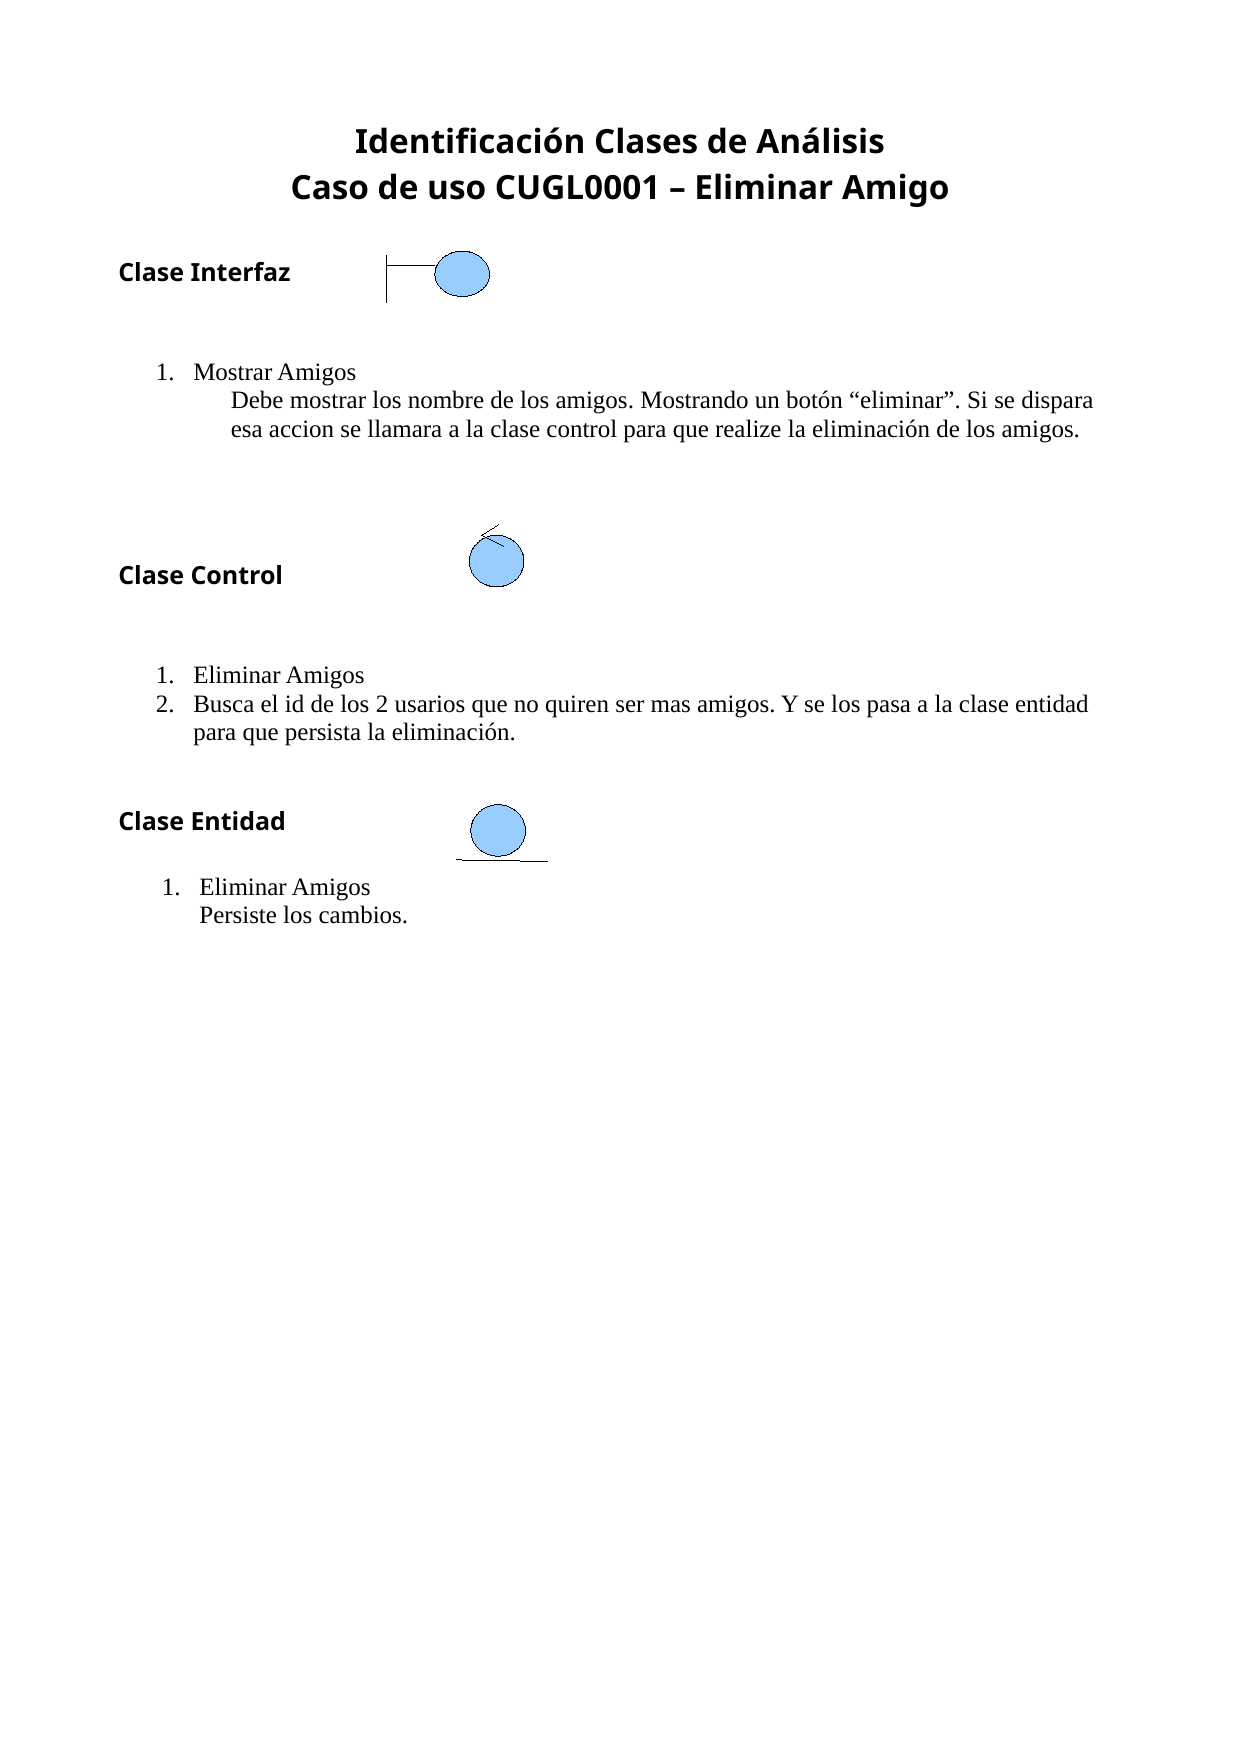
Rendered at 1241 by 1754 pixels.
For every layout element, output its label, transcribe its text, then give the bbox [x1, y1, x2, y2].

list Busca el id de los 2 usarios que no quiren ser mas amigos. Y se los pasa a la clase entidad para que persista la eliminación. [156, 689, 1122, 746]
list Eliminar Amigos [162, 872, 1122, 901]
text Clase Control [118, 558, 1122, 592]
text Caso de uso CUGL0001 – Eliminar Amigo [118, 163, 1122, 209]
list Mostrar Amigos [156, 357, 1122, 385]
text [503, 804, 1122, 838]
text Identificación Clases de Análisis [118, 118, 1122, 163]
text Clase Interfaz [118, 254, 447, 288]
list Persiste los cambios. [162, 901, 1122, 929]
list Debe mostrar los nombre de los amigos. Mostrando un botón “eliminar”. Si se dispara esa accion se llamara a la clase control para que realize la eliminación de los amigos. [193, 385, 1122, 443]
list Eliminar Amigos [156, 660, 1122, 689]
text [478, 254, 1122, 288]
text Clase Entidad [118, 804, 493, 838]
